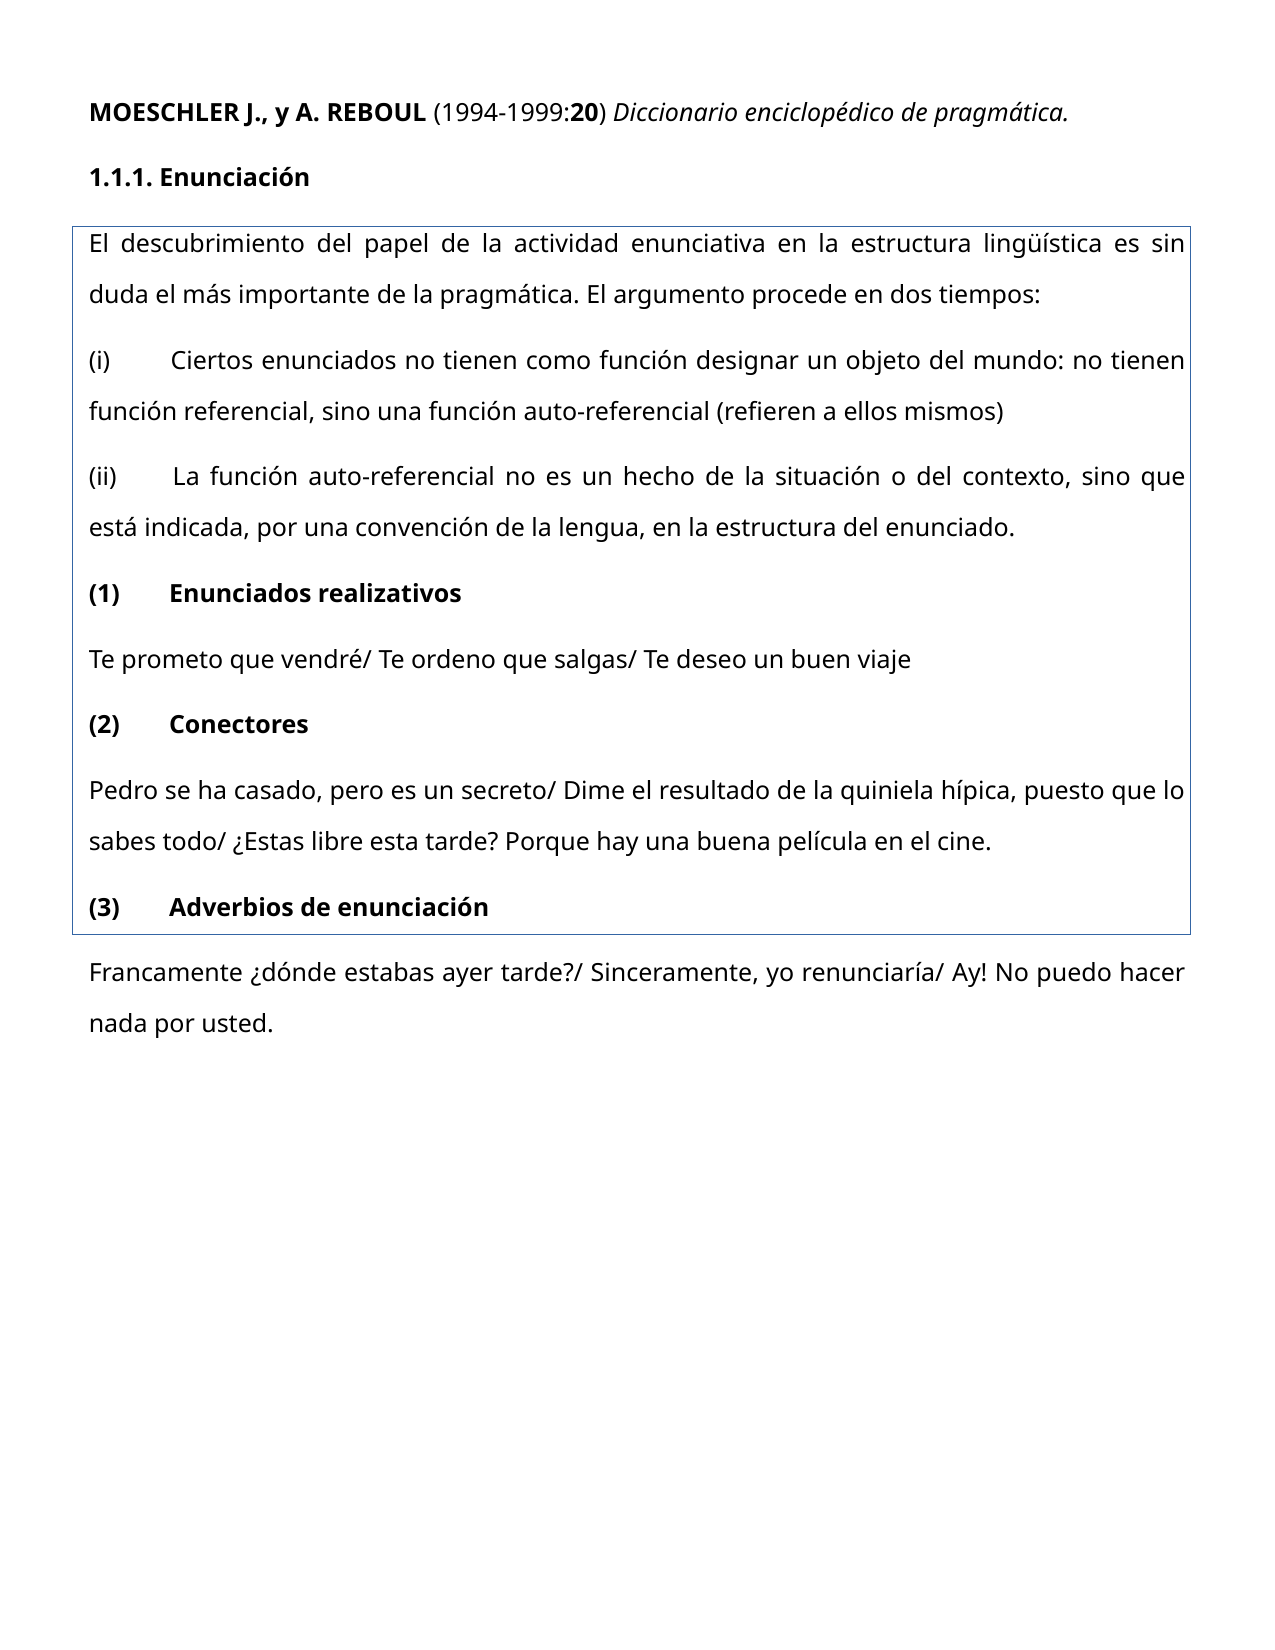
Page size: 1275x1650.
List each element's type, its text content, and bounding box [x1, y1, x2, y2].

text MOESCHLER J., y A. REBOUL (1994-1999:20) Diccionario enciclopédico de pragmática. [88, 94, 1186, 128]
text (i) Ciertos enunciados no tienen como función designar un objeto del mundo: no tienen función referencial, sino una función auto-referencial (refieren a ellos mismos) [88, 342, 1186, 427]
text Te prometo que vendré/ Te ordeno que salgas/ Te deseo un buen viaje [88, 641, 1186, 675]
text (ii) La función auto-referencial no es un hecho de la situación o del contexto, sino que está indicada, por una convención de la lengua, en la estructura del enunciado. [88, 459, 1186, 544]
text Pedro se ha casado, pero es un secreto/ Dime el resultado de la quiniela hípica, puesto que lo sabes todo/ ¿Estas libre esta tarde? Porque hay una buena película en el cine. [88, 773, 1186, 858]
text (1) Enunciados realizativos [88, 576, 1186, 610]
text (2) Conectores [88, 707, 1186, 741]
text 1.1.1. Enunciación [88, 160, 1186, 194]
text El descubrimiento del papel de la actividad enunciativa en la estructura lingüística es sin duda el más importante de la pragmática. El argumento procede en dos tiempos: [88, 227, 1186, 311]
text (3) Adverbios de enunciación [88, 889, 1186, 923]
text Francamente ¿dónde estabas ayer tarde?/ Sinceramente, yo renunciaría/ Ay! No puedo hacer nada por usted. [88, 955, 1186, 1040]
